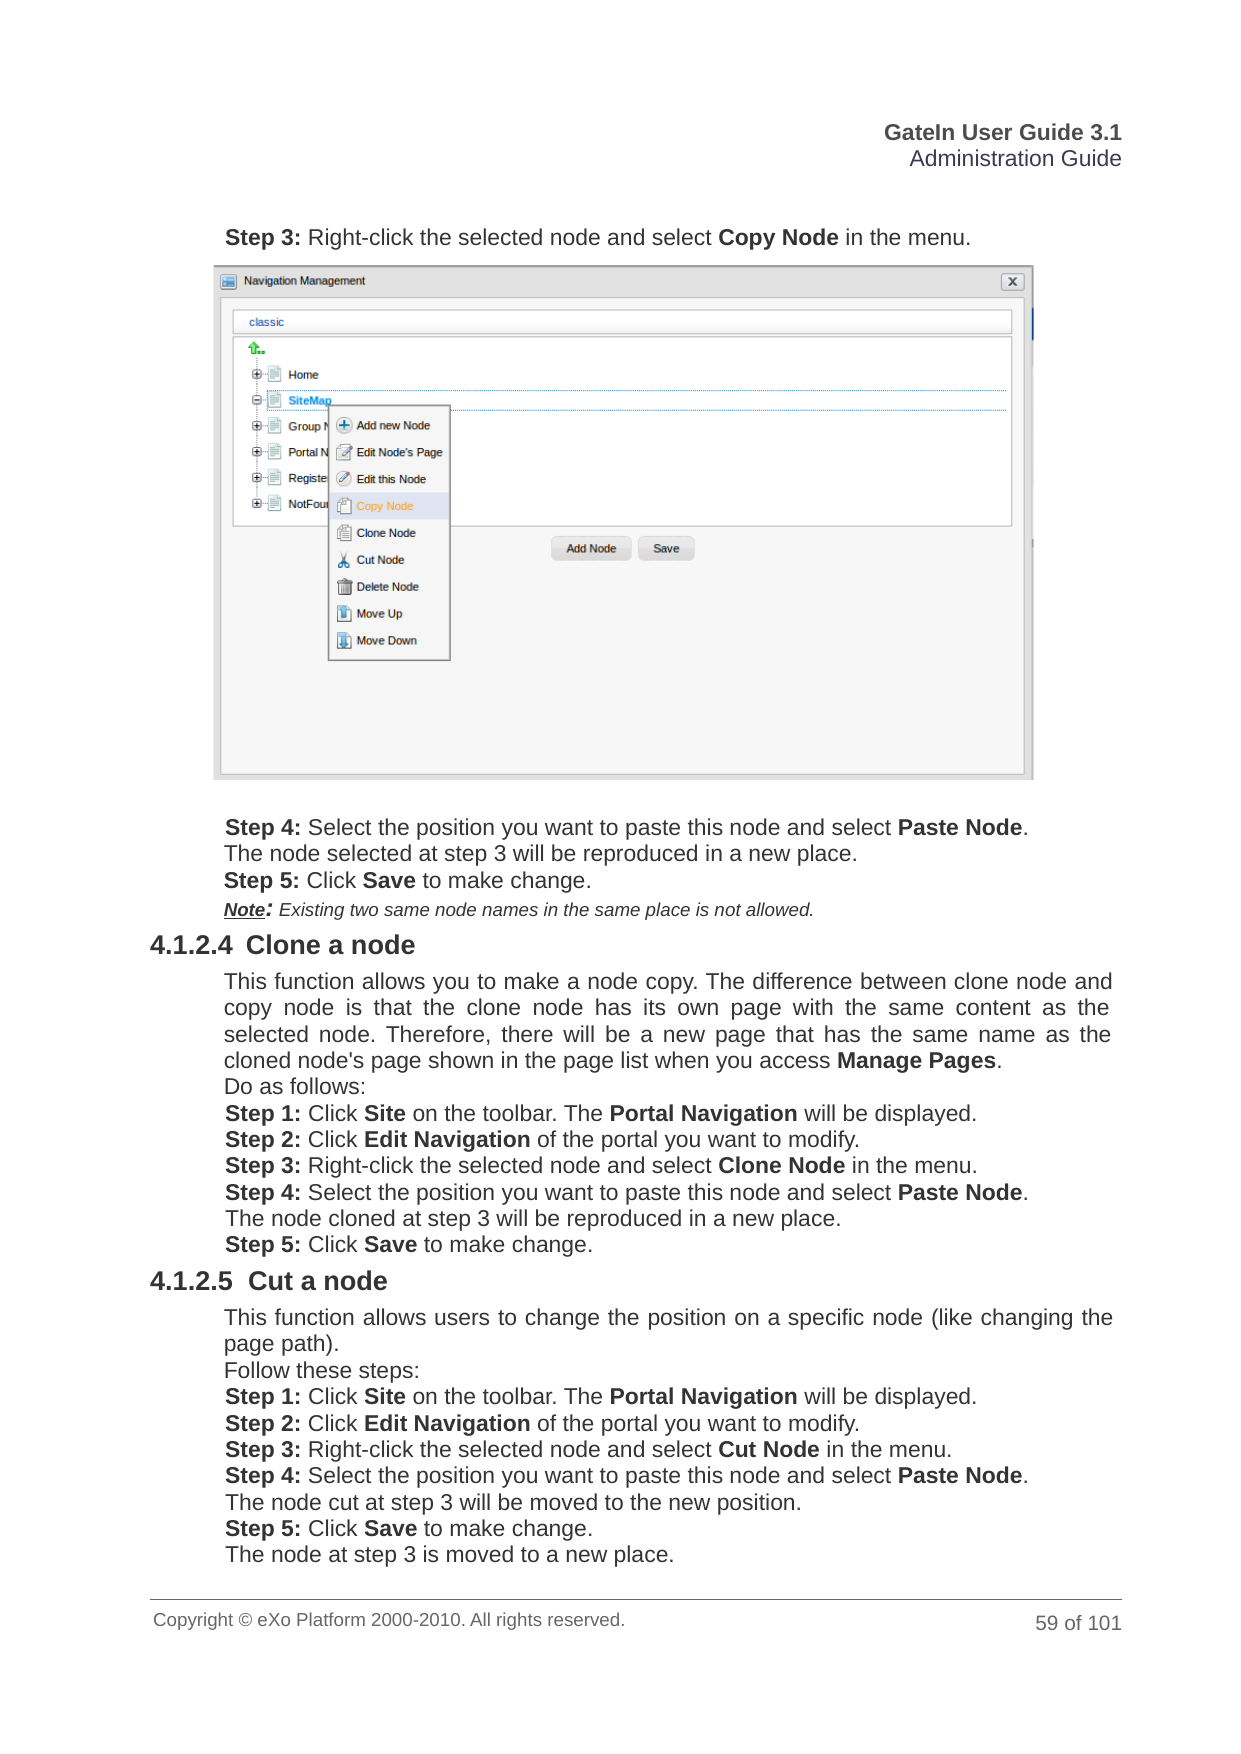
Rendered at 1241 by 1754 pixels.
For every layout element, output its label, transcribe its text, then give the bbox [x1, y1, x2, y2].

list The node cut at step 3 will be moved to the new position. [187, 1488, 1122, 1515]
list Step 5: Click Save to make change. [187, 1231, 1122, 1258]
list The node at step 3 is moved to a new place. [187, 1541, 1122, 1568]
text This function allows you to make a node copy. The difference between clone node and copy node is that the clone node has its own page with the same content as the selected node. Therefore, there will be a new page that has the same name as the cloned node's page shown in the page list when you access Manage Pages. [150, 968, 1122, 1073]
list Step 4: Select the position you want to paste this node and select Paste Node. [187, 814, 1122, 840]
text The node selected at step 3 will be reproduced in a new place. [150, 840, 1122, 867]
picture [213, 265, 1034, 780]
list Step 3: Right-click the selected node and select Cut Node in the menu. [187, 1436, 1122, 1462]
text Follow these steps: [150, 1357, 1122, 1383]
list Step 1: Click Site on the toolbar. The Portal Navigation will be displayed. [187, 1100, 1122, 1126]
list Step 4: Select the position you want to paste this node and select Paste Node. [187, 1179, 1122, 1205]
list Step 3: Right-click the selected node and select Clone Node in the menu. [187, 1152, 1122, 1179]
list Step 3: Right-click the selected node and select Copy Node in the menu. [187, 223, 1122, 250]
list Step 1: Click Site on the toolbar. The Portal Navigation will be displayed. [187, 1383, 1122, 1409]
list The node cloned at step 3 will be reproduced in a new place. [187, 1205, 1122, 1231]
text Note: Existing two same node names in the same place is not allowed. [150, 893, 1122, 922]
list Step 2: Click Edit Navigation of the portal you want to modify. [187, 1126, 1122, 1152]
subtitle Clone a node [150, 929, 1122, 960]
list Step 5: Click Save to make change. [187, 1515, 1122, 1541]
text Step 5: Click Save to make change. [150, 867, 1122, 893]
list Step 2: Click Edit Navigation of the portal you want to modify. [187, 1409, 1122, 1436]
subtitle Cut a node [150, 1265, 1122, 1297]
text Do as follows: [150, 1073, 1122, 1100]
text This function allows users to change the position on a specific node (like changing the page path). [150, 1304, 1122, 1357]
list Step 4: Select the position you want to paste this node and select Paste Node. [187, 1462, 1122, 1488]
